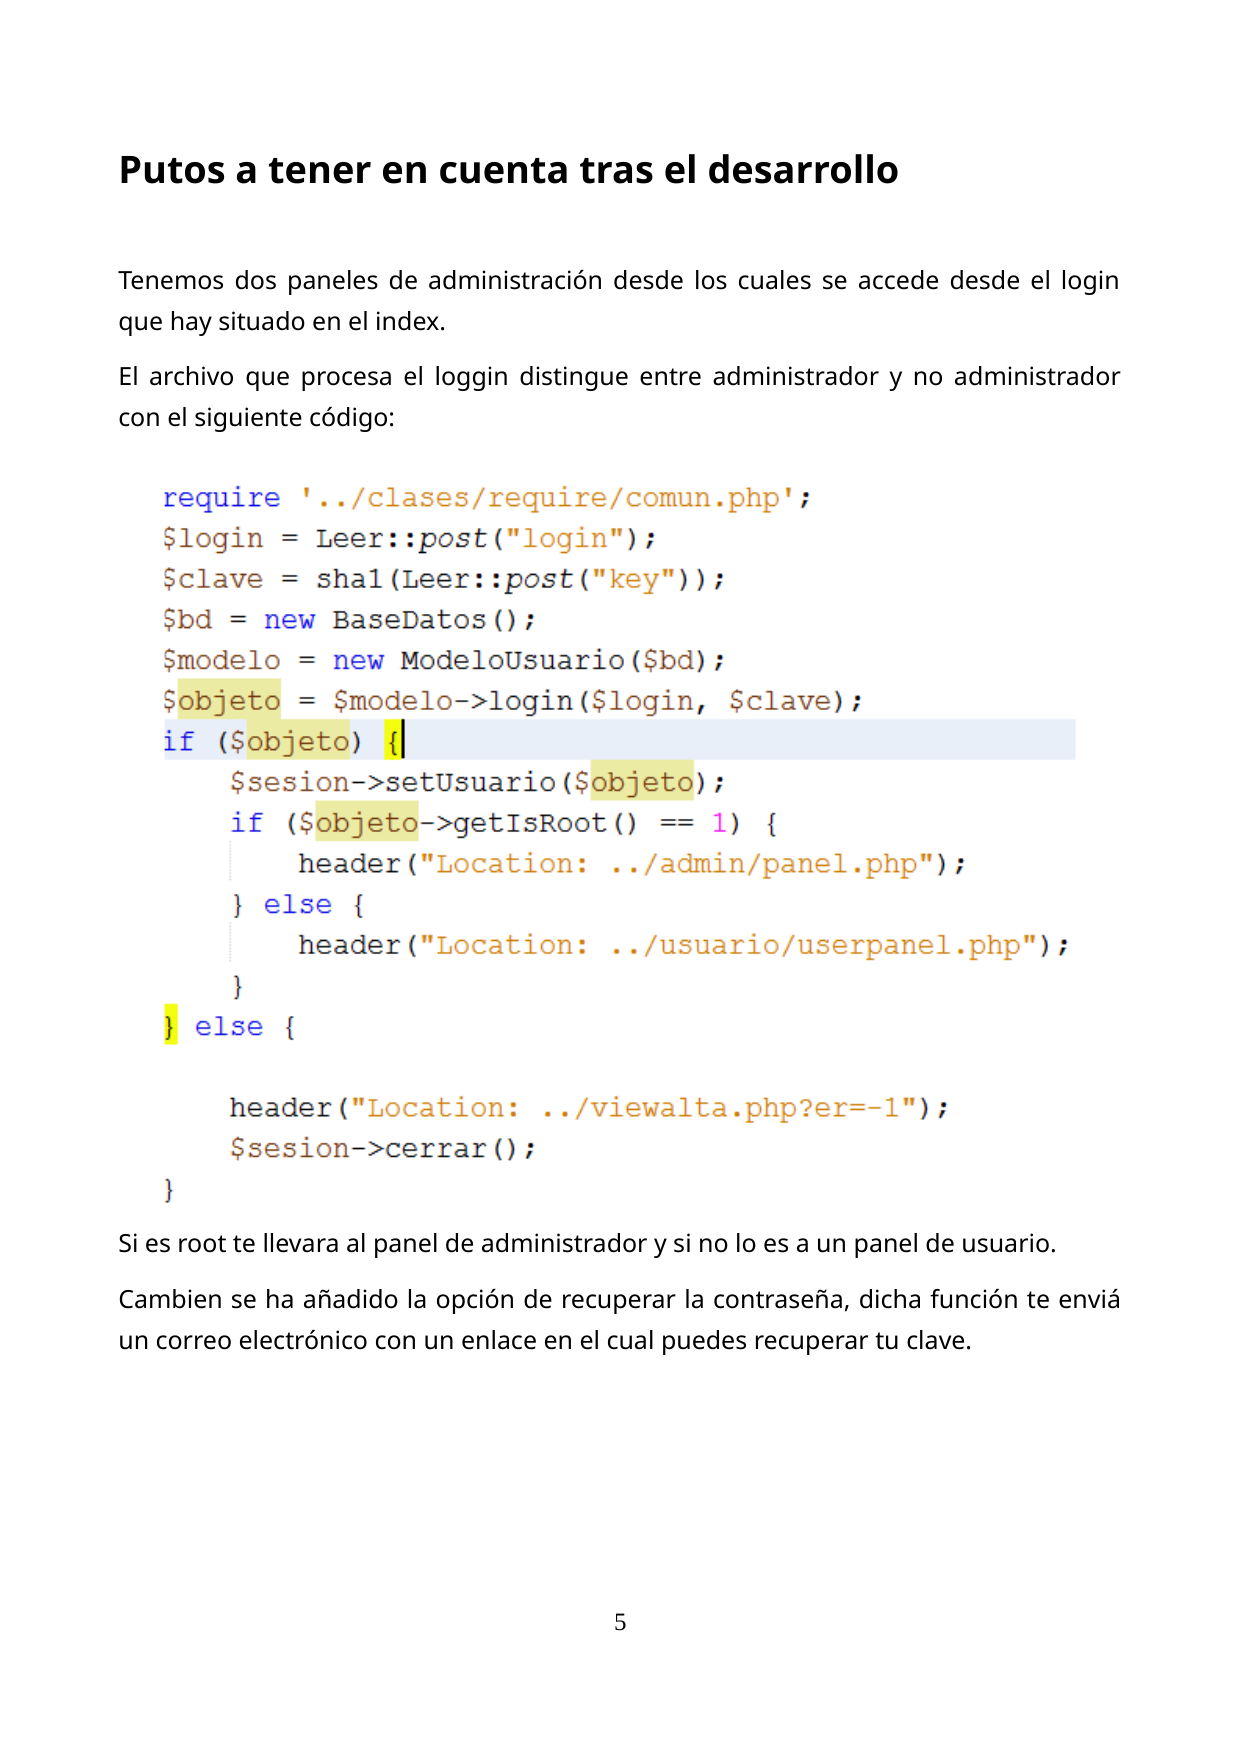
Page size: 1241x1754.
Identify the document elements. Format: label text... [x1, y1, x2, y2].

subtitle Putos a tener en cuenta tras el desarrollo [118, 143, 1122, 195]
text Si es root te llevara al panel de administrador y si no lo es a un panel de usuario. [118, 455, 1122, 1260]
text Cambien se ha añadido la opción de recuperar la contraseña, dicha función te enviá un correo electrónico con un enlace en el cual puedes recuperar tu clave. [118, 1281, 1122, 1356]
picture [164, 455, 1076, 1220]
text Tenemos dos paneles de administración desde los cuales se accede desde el login que hay situado en el index. [118, 263, 1122, 338]
text El archivo que procesa el loggin distingue entre administrador y no administrador con el siguiente código: [118, 359, 1122, 434]
